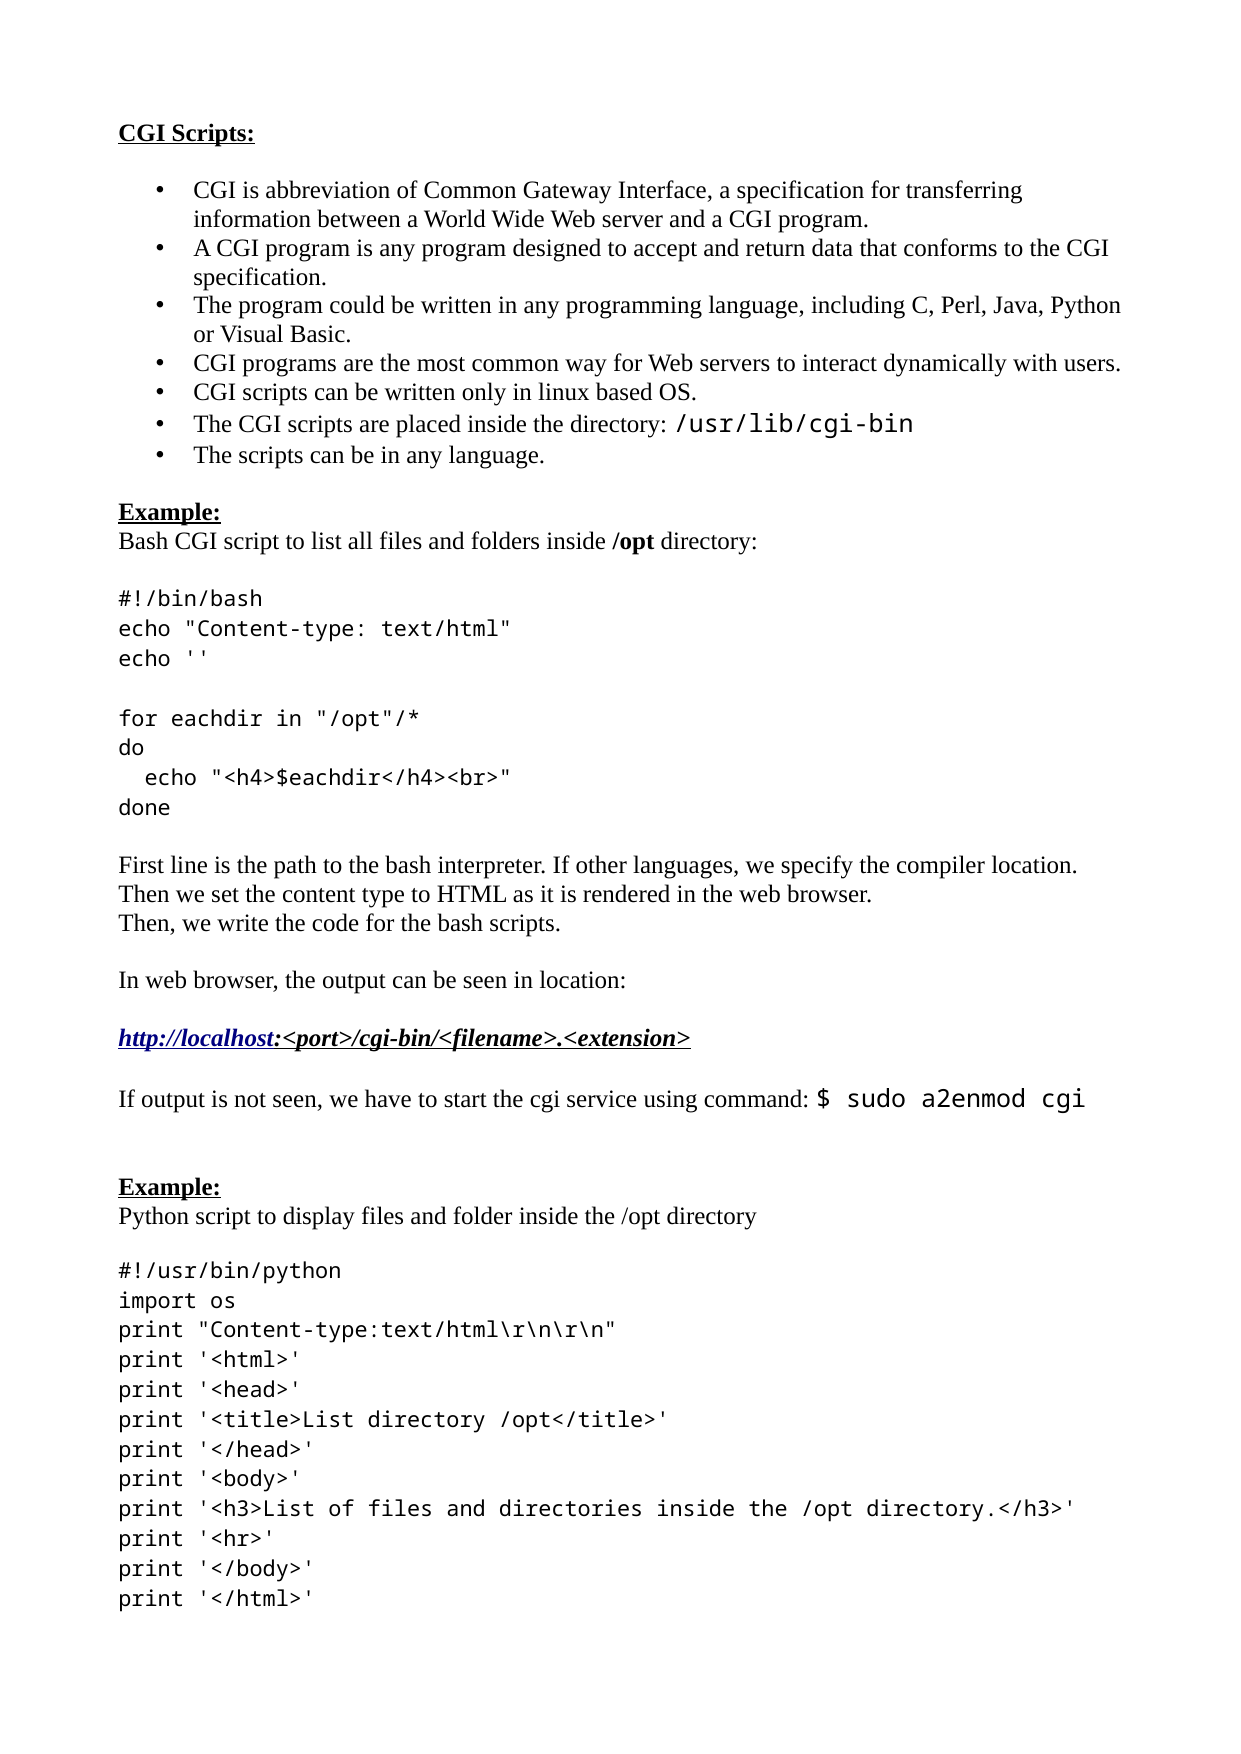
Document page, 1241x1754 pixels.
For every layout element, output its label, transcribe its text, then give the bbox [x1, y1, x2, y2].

text print '</head>' [118, 1433, 1122, 1463]
text print '</body>' [118, 1553, 1122, 1582]
text print "Content-type:text/html\r\n\r\n" [118, 1314, 1122, 1344]
text print '<h3>List of files and directories inside the /opt directory.</h3>' [118, 1493, 1122, 1523]
text Example: [118, 1172, 1122, 1201]
list CGI programs are the most common way for Web servers to interact dynamically with users. [156, 348, 1122, 377]
list The scripts can be in any language. [156, 440, 1122, 468]
list CGI scripts can be written only in linux based OS. [156, 377, 1122, 406]
list CGI is abbreviation of Common Gateway Interface, a specification for transferring information between a World Wide Web server and a CGI program. [156, 176, 1122, 233]
text #!/usr/bin/python [118, 1255, 1122, 1284]
text print '<body>' [118, 1463, 1122, 1493]
text CGI Scripts: [118, 118, 1122, 147]
text print '</html>' [118, 1582, 1122, 1612]
text Example: [118, 497, 1122, 526]
text http://localhost:<port>/cgi-bin/<filename>.<extension> [118, 1023, 1122, 1052]
text Then, we write the code for the bash scripts. [118, 908, 1122, 937]
text do [118, 732, 1122, 762]
text Then we set the content type to HTML as it is rendered in the web browser. [118, 879, 1122, 908]
text #!/bin/bash [118, 583, 1122, 613]
text print '<hr>' [118, 1523, 1122, 1553]
text import os [118, 1284, 1122, 1314]
text echo "<h4>$eachdir</h4><br>" [118, 762, 1122, 792]
text for eachdir in "/opt"/* [118, 703, 1122, 732]
text print '<head>' [118, 1374, 1122, 1404]
text In web browser, the output can be seen in location: [118, 966, 1122, 994]
text echo '' [118, 643, 1122, 673]
list The CGI scripts are placed inside the directory: /usr/lib/cgi-bin [156, 406, 1122, 440]
text Python script to display files and folder inside the /opt directory [118, 1201, 1122, 1229]
text print '<html>' [118, 1344, 1122, 1374]
text echo "Content-type: text/html" [118, 613, 1122, 643]
list The program could be written in any programming language, including C, Perl, Java, Python or Visual Basic. [156, 291, 1122, 348]
text done [118, 792, 1122, 822]
text If output is not seen, we have to start the cgi service using command: $ sudo a2enmod cgi [118, 1081, 1122, 1114]
text Bash CGI script to list all files and folders inside /opt directory: [118, 526, 1122, 555]
text print '<title>List directory /opt</title>' [118, 1404, 1122, 1433]
text First line is the path to the bash interpreter. If other languages, we specify the compiler location. [118, 851, 1122, 879]
list A CGI program is any program designed to accept and return data that conforms to the CGI specification. [156, 233, 1122, 291]
